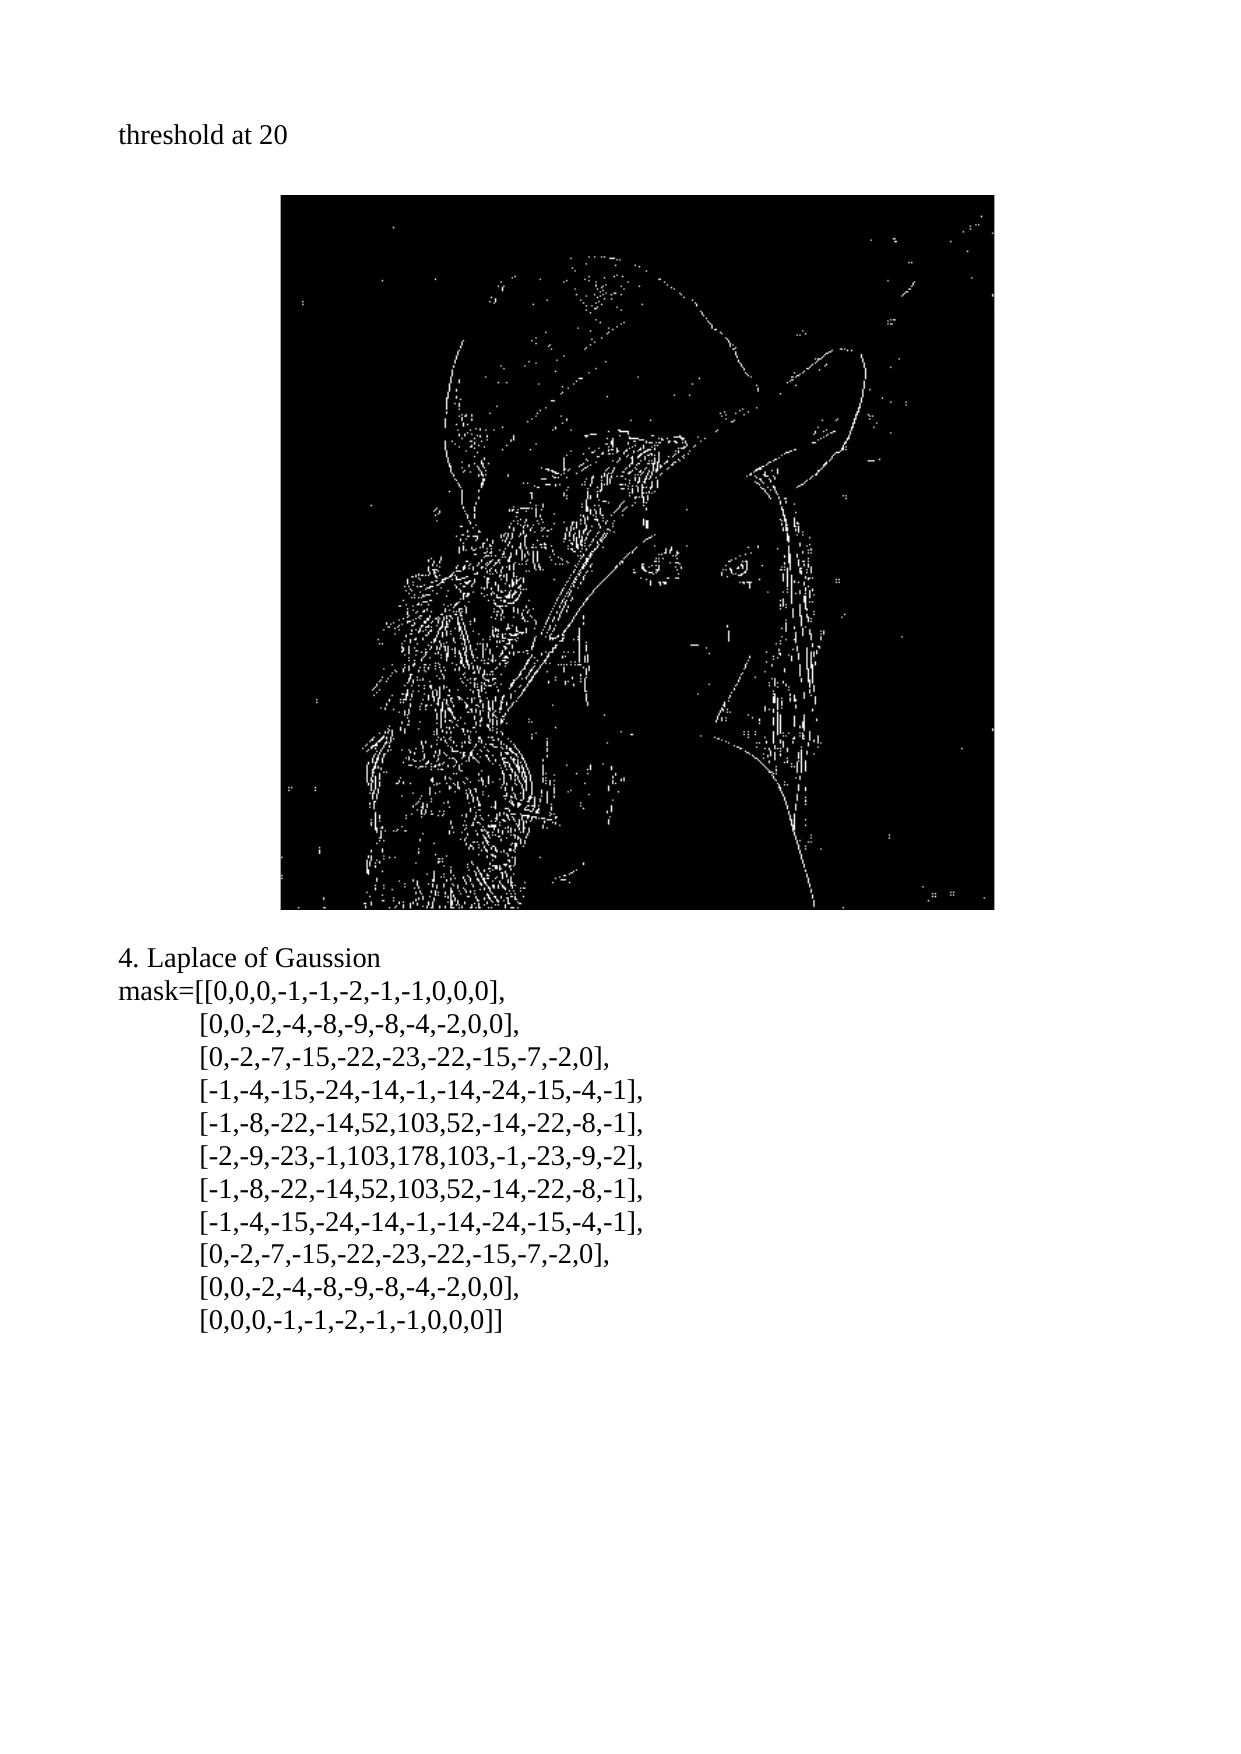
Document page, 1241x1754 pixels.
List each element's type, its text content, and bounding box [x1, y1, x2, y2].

picture [280, 195, 995, 910]
text threshold at 20 [118, 118, 1122, 151]
text [-2,-9,-23,-1,103,178,103,-1,-23,-9,-2], [118, 1138, 1122, 1171]
text [0,0,0,-1,-1,-2,-1,-1,0,0,0]] [118, 1303, 1122, 1336]
text [-1,-8,-22,-14,52,103,52,-14,-22,-8,-1], [118, 1171, 1122, 1204]
text mask=[[0,0,0,-1,-1,-2,-1,-1,0,0,0], [118, 974, 1122, 1007]
text [-1,-4,-15,-24,-14,-1,-14,-24,-15,-4,-1], [118, 1073, 1122, 1106]
text 4. Laplace of Gaussion [118, 941, 1122, 974]
text [0,-2,-7,-15,-22,-23,-22,-15,-7,-2,0], [118, 1040, 1122, 1073]
text [0,0,-2,-4,-8,-9,-8,-4,-2,0,0], [118, 1270, 1122, 1303]
text [0,-2,-7,-15,-22,-23,-22,-15,-7,-2,0], [118, 1237, 1122, 1270]
text [-1,-4,-15,-24,-14,-1,-14,-24,-15,-4,-1], [118, 1204, 1122, 1237]
text [-1,-8,-22,-14,52,103,52,-14,-22,-8,-1], [118, 1106, 1122, 1138]
text [0,0,-2,-4,-8,-9,-8,-4,-2,0,0], [118, 1007, 1122, 1040]
